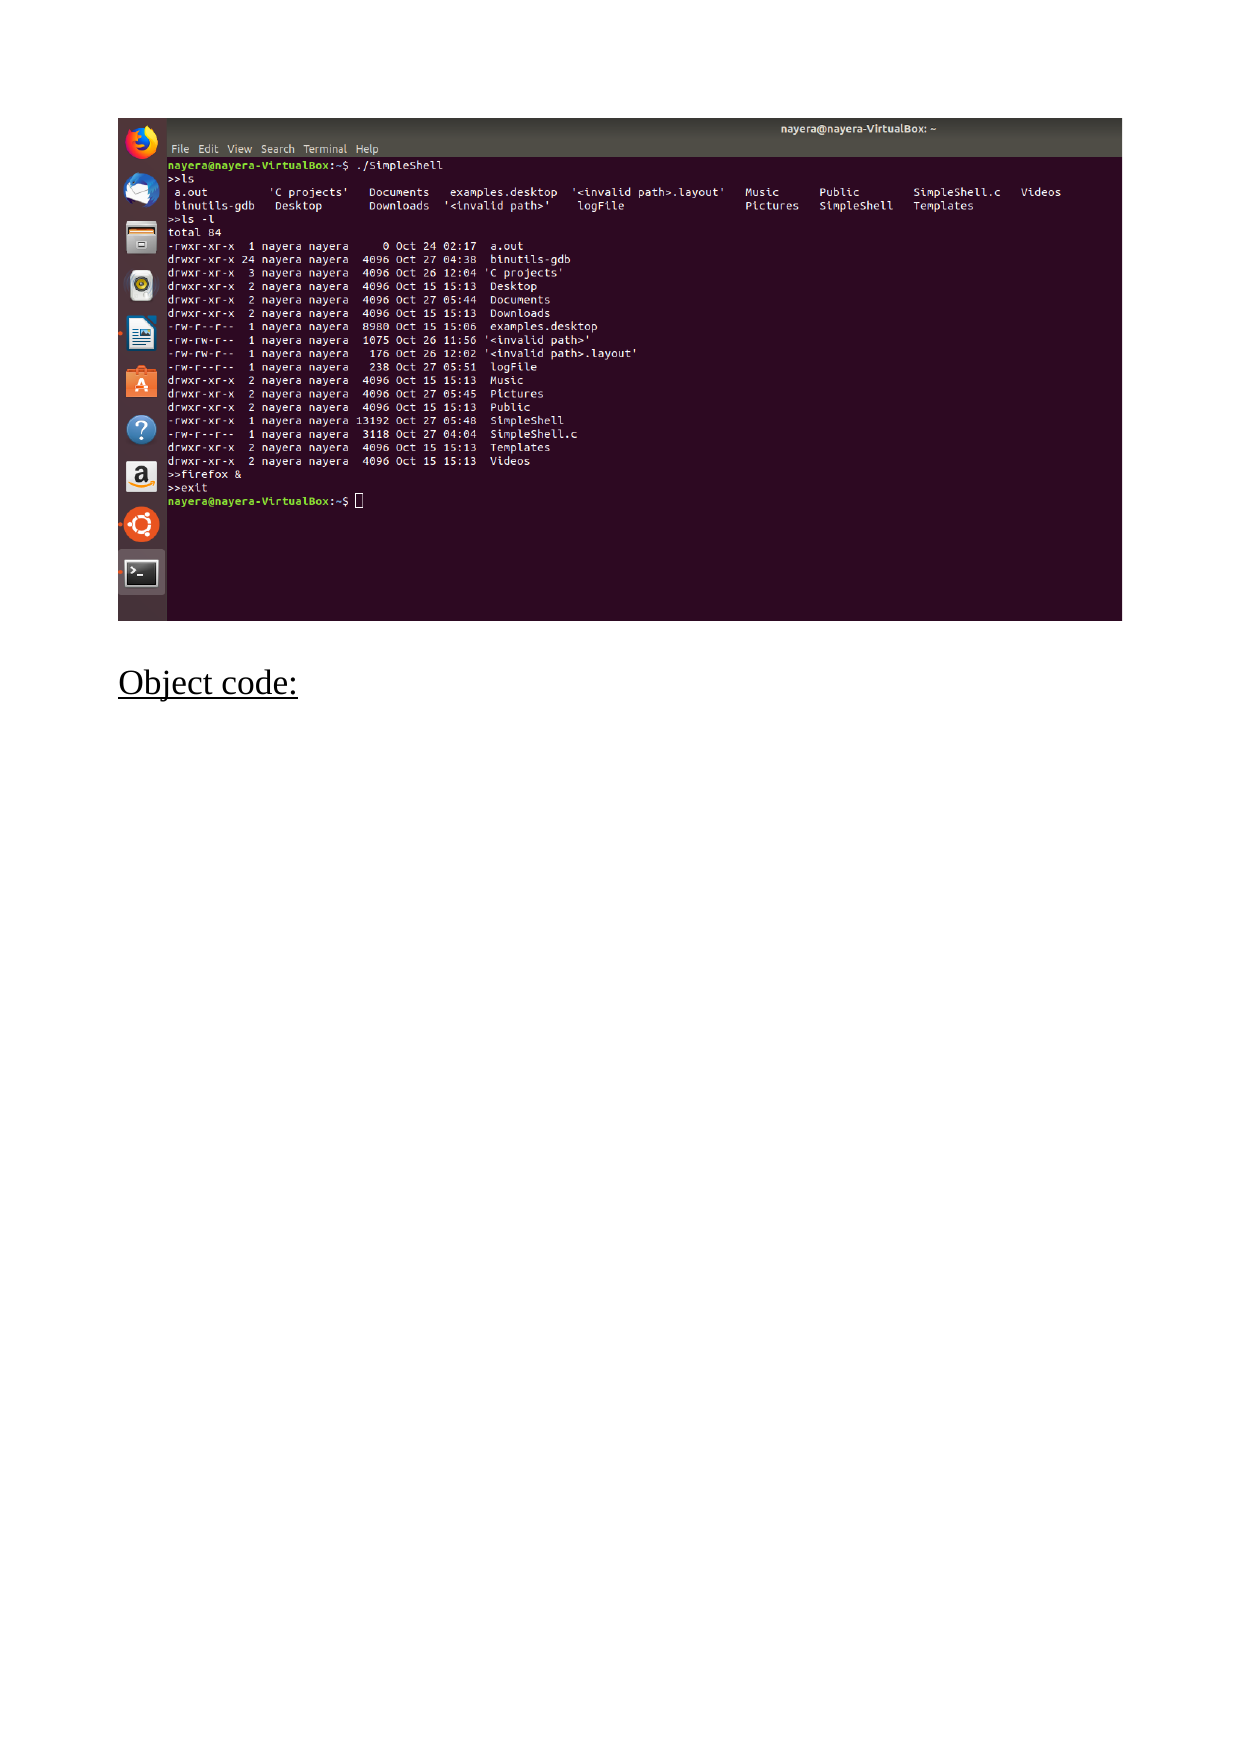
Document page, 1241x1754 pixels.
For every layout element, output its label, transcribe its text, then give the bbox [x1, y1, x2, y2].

picture [118, 118, 1123, 621]
text Object code: [118, 662, 1122, 702]
